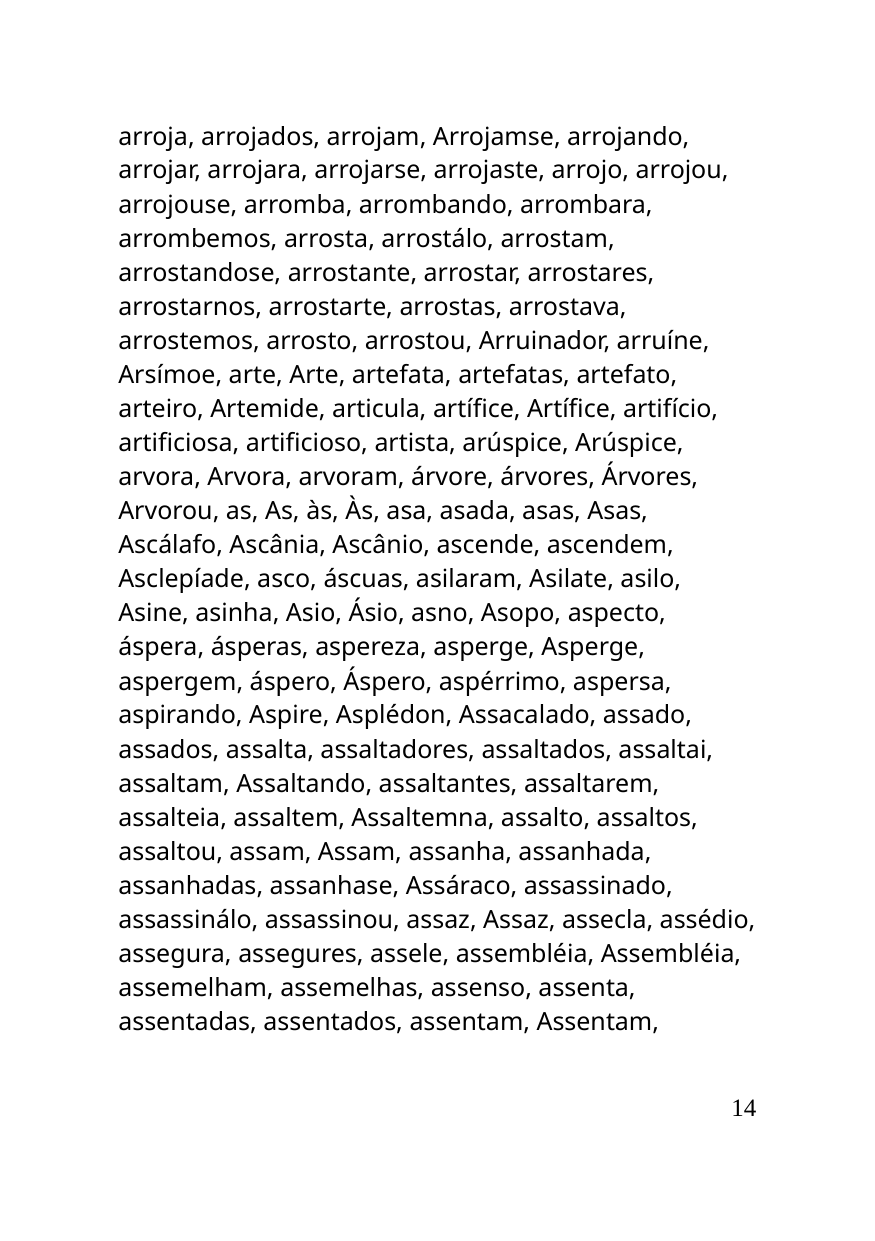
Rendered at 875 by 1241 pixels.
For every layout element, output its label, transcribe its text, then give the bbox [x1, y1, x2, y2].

text arroja, arrojados, arrojam, Arrojamse, arrojando, arrojar, arrojara, arrojarse, arrojaste, arrojo, arrojou, arrojouse, arromba, arrombando, arrombara, arrombemos, arrosta, arrostálo, arrostam, arrostandose, arrostante, arrostar, arrostares, arrostarnos, arrostarte, arrostas, arrostava, arrostemos, arrosto, arrostou, Arruinador, arruíne, Arsímoe, arte, Arte, artefata, artefatas, artefato, arteiro, Artemide, articula, artífice, Artífice, artifício, artificiosa, artificioso, artista, arúspice, Arúspice, arvora, Arvora, arvoram, árvore, árvores, Árvores, Arvorou, as, As, às, Às, asa, asada, asas, Asas, Ascálafo, Ascânia, Ascânio, ascende, ascendem, Asclepíade, asco, áscuas, asilaram, Asilate, asilo, Asine, asinha, Asio, Ásio, asno, Asopo, aspecto, áspera, ásperas, aspereza, asperge, Asperge, aspergem, áspero, Áspero, aspérrimo, aspersa, aspirando, Aspire, Asplédon, Assacalado, assado, assados, assalta, assaltadores, assaltados, assaltai, assaltam, Assaltando, assaltantes, assaltarem, assalteia, assaltem, Assaltemna, assalto, assaltos, assaltou, assam, Assam, assanha, assanhada, assanhadas, assanhase, Assáraco, assassinado, assassinálo, assassinou, assaz, Assaz, assecla, assédio, assegura, assegures, assele, assembléia, Assembléia, assemelham, assemelhas, assenso, assenta, assentadas, assentados, assentam, Assentam, [118, 118, 756, 1038]
